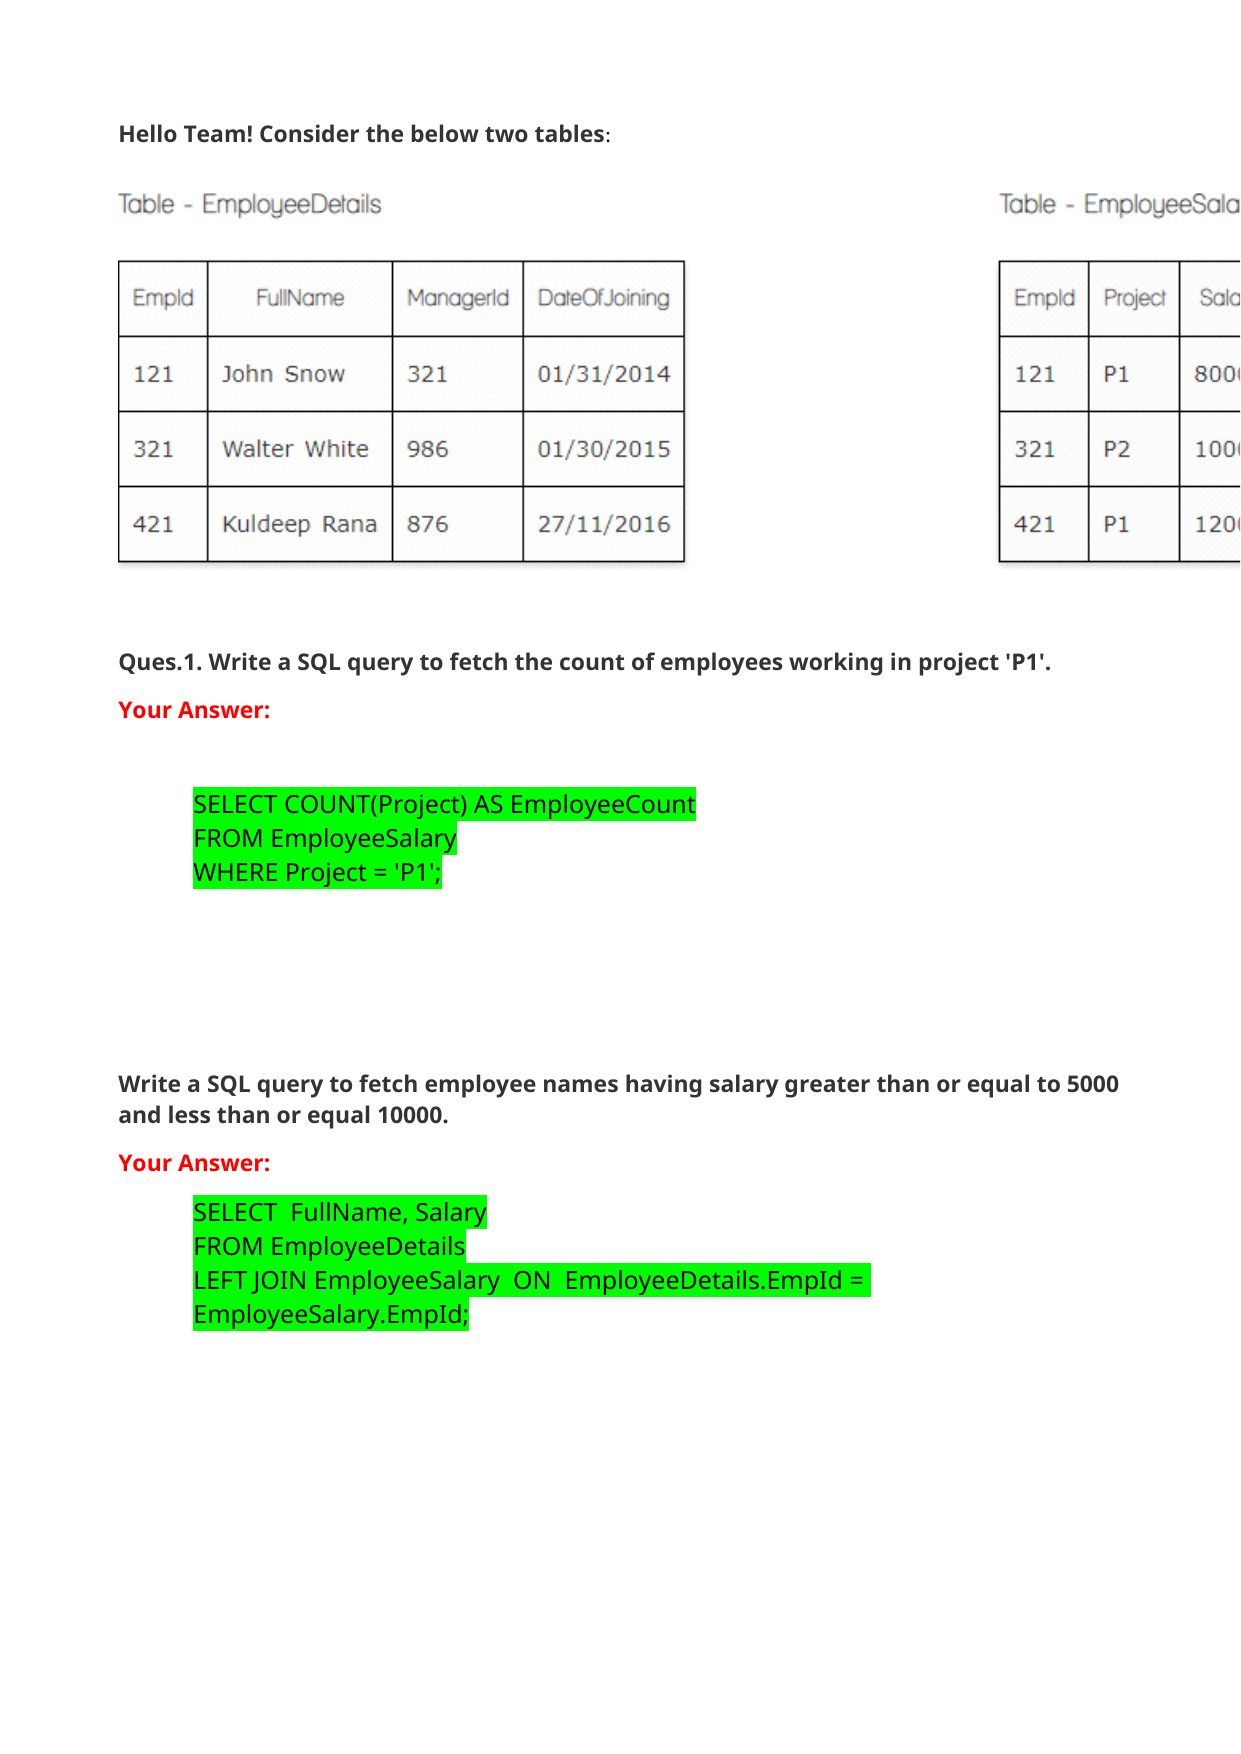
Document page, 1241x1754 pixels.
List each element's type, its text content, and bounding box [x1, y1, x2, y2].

text SELECT COUNT(Project) AS EmployeeCount [193, 787, 1122, 821]
text Hello Team! Consider the below two tables: [118, 118, 1122, 149]
text Your Answer: [118, 694, 1122, 725]
text Write a SQL query to fetch employee names having salary greater than or equal to 5000 and less than or equal 10000. [118, 1068, 1122, 1130]
text FROM EmployeeSalary [193, 821, 1122, 855]
text SELECT FullName, Salary [193, 1195, 1122, 1229]
text Ques.1. Write a SQL query to fetch the count of employees working in project 'P1'. [118, 646, 1122, 677]
text Your Answer: [118, 1147, 1122, 1178]
text LEFT JOIN EmployeeSalary ON EmployeeDetails.EmpId = EmployeeSalary.EmpId; [193, 1263, 1122, 1331]
text WHERE Project = 'P1'; [193, 855, 1122, 889]
text FROM EmployeeDetails [193, 1229, 1122, 1263]
